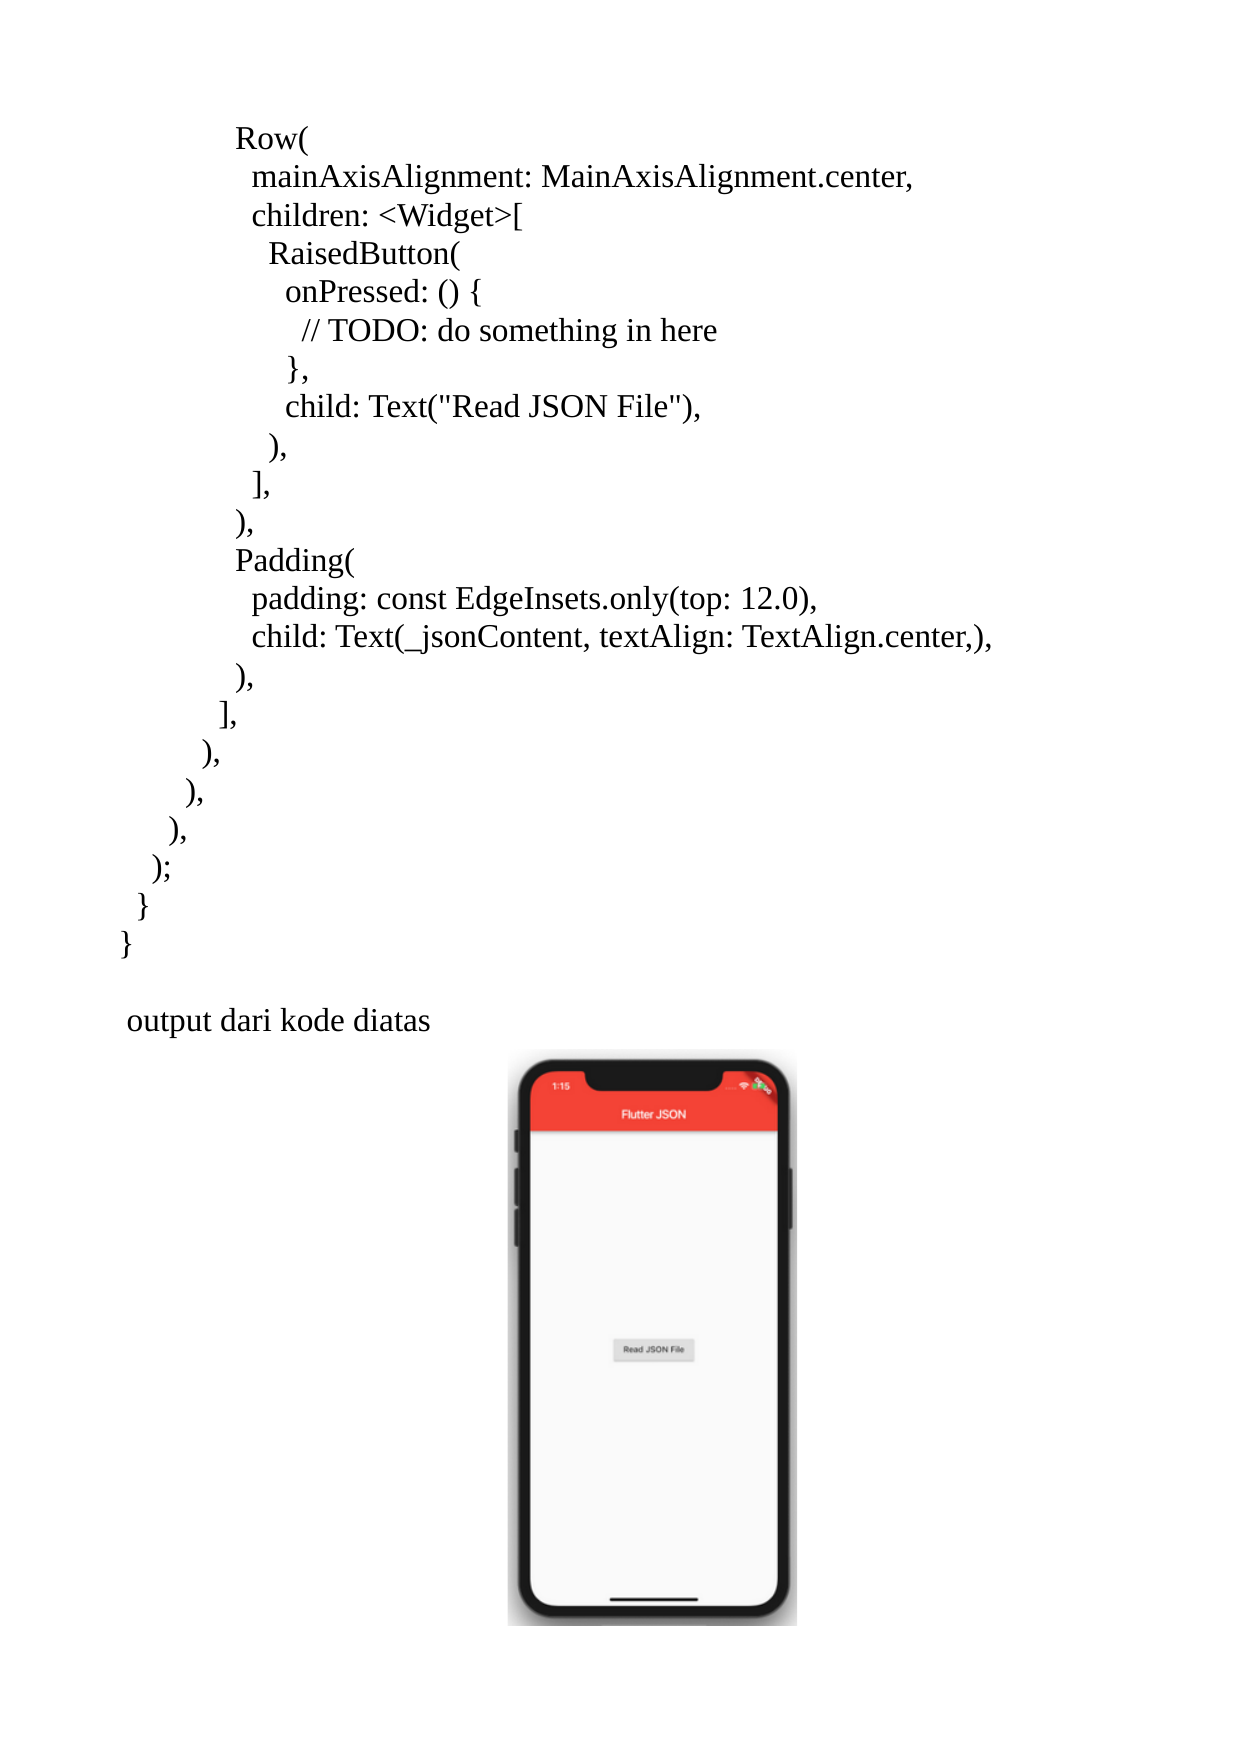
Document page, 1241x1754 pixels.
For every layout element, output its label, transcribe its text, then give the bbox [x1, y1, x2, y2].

text ), [118, 770, 1122, 808]
text ), [118, 731, 1122, 770]
text ), [118, 655, 1122, 693]
text ); [118, 846, 1122, 885]
text child: Text(_jsonContent, textAlign: TextAlign.center,), [118, 616, 1122, 655]
text }, [118, 348, 1122, 386]
text ), [118, 501, 1122, 540]
text // TODO: do something in here [118, 310, 1122, 348]
picture [507, 1049, 798, 1626]
text child: Text("Read JSON File"), [118, 386, 1122, 425]
text RaisedButton( [118, 233, 1122, 271]
text Padding( [118, 540, 1122, 578]
text } [118, 885, 1122, 923]
text Row( [118, 118, 1122, 156]
text ], [118, 463, 1122, 501]
text output dari kode diatas [118, 1000, 1122, 1038]
text onPressed: () { [118, 271, 1122, 310]
text mainAxisAlignment: MainAxisAlignment.center, [118, 156, 1122, 195]
text ], [118, 693, 1122, 731]
text } [118, 923, 1122, 961]
text ), [118, 808, 1122, 846]
text padding: const EdgeInsets.only(top: 12.0), [118, 578, 1122, 616]
text children: <Widget>[ [118, 195, 1122, 233]
text ), [118, 425, 1122, 463]
